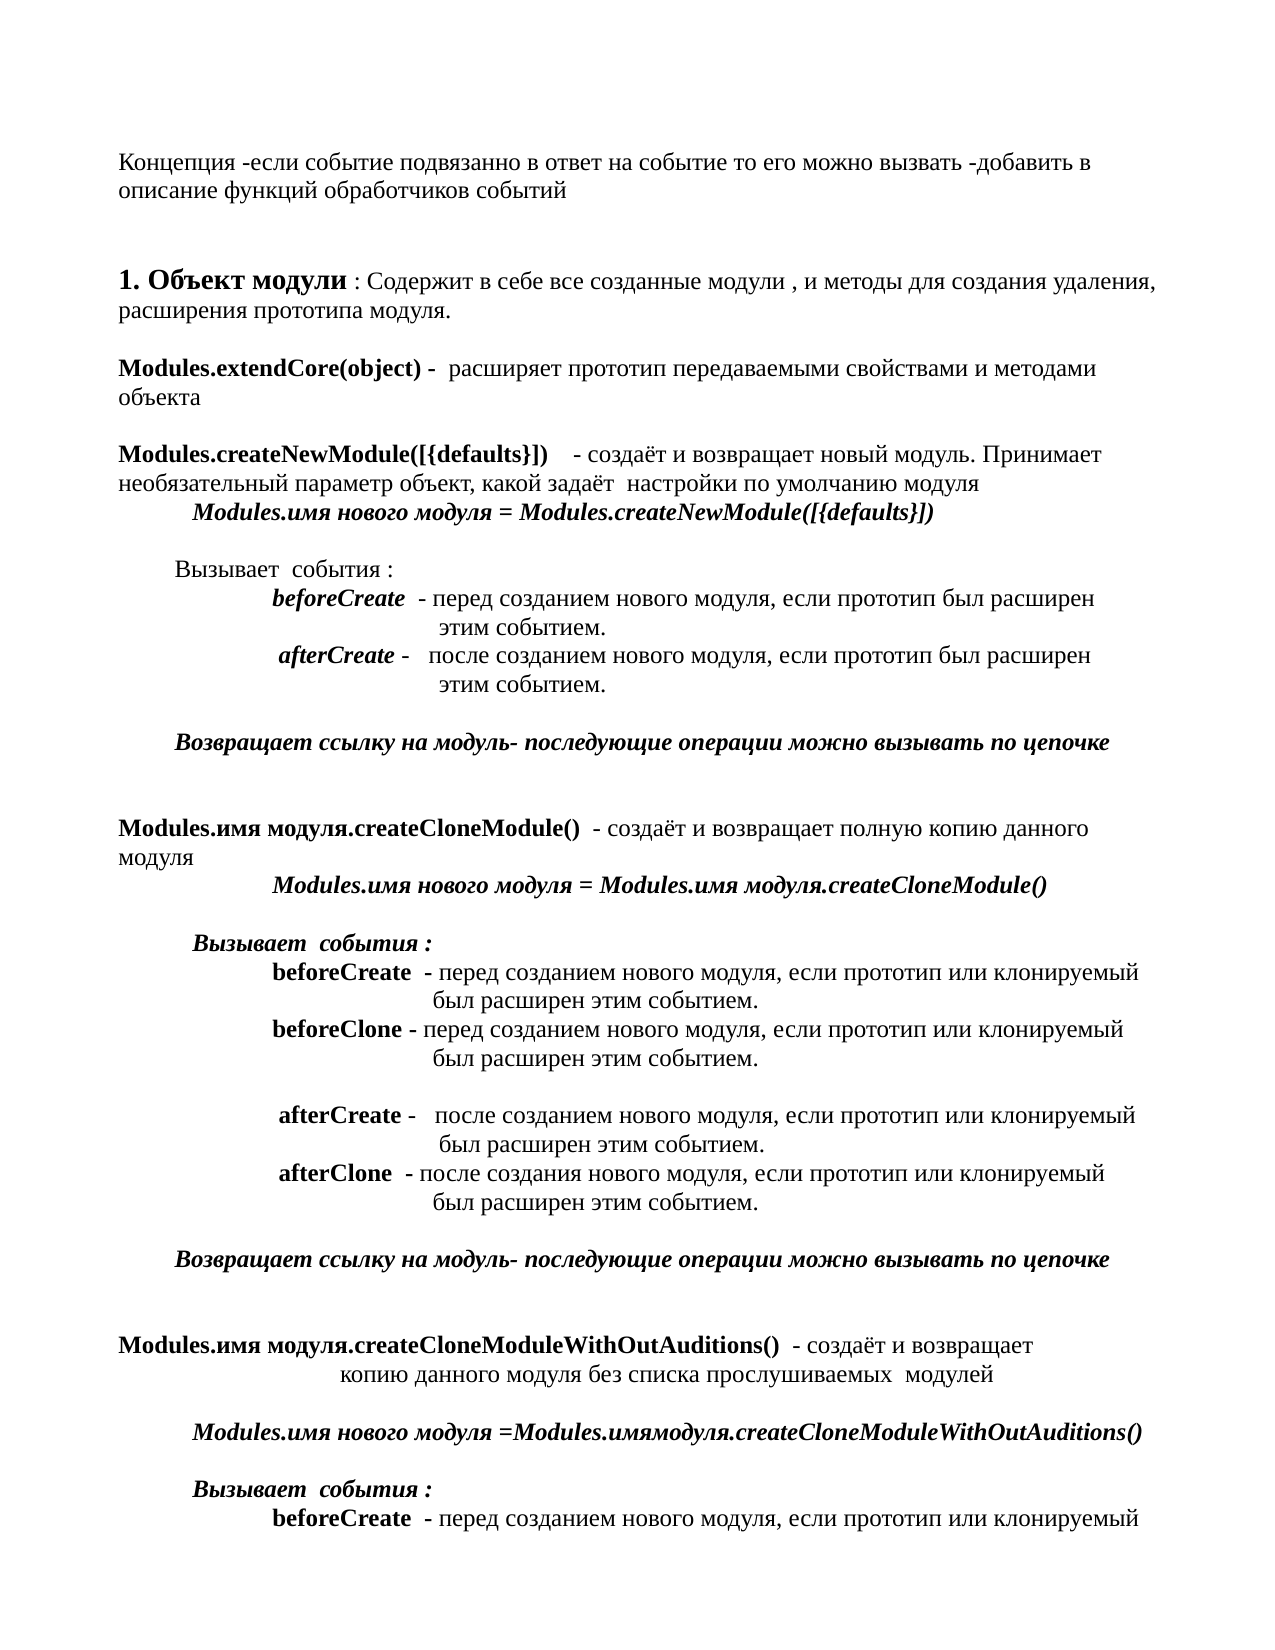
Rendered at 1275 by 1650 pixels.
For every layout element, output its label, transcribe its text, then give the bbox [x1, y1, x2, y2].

text 1. Объект модули : Содержит в себе все созданные модули , и методы для создания удаления, расширения прототипа модуля. [118, 262, 1157, 324]
text afterCreate - после созданием нового модуля, если прототип или клонируемый был расширен этим событием. [118, 1100, 1157, 1158]
text Modules.createNewModule([{defaults}]) - создаёт и возвращает новый модуль. Принимает необязательный параметр объект, какой задаёт настройки по умолчанию модуля Modules.имя нового модуля = Modules.createNewModule([{defaults}]) [118, 439, 1157, 554]
text Вызывает события : beforeCreate - перед созданием нового модуля, если прототип или клонируемый [118, 1474, 1157, 1532]
text Modules.имя модуля.createCloneModule() - создаёт и возвращает полную копию данного модуля [118, 813, 1157, 870]
text Modules.имя нового модуля =Modules.имямодуля.createCloneModuleWithOutAuditions() [118, 1417, 1157, 1445]
text Концепция -если событие подвязанно в ответ на событие то его можно вызвать -добавить в описание функций обработчиков событий [118, 147, 1157, 204]
text afterClone - после создания нового модуля, если прототип или клонируемый был расширен этим событием. [118, 1158, 1157, 1215]
text Modules.имя модуля.createCloneModuleWithOutAuditions() - создаёт и возвращает копию данного модуля без списка прослушиваемых модулей [118, 1330, 1157, 1388]
text Modules.имя нового модуля = Modules.имя модуля.createCloneModule() [118, 870, 1157, 899]
text Возвращает ссылку на модуль- последующие операции можно вызывать по цепочке [118, 698, 1157, 755]
text Вызывает события : beforeCreate - перед созданием нового модуля, если прототип или клонируемый был расширен этим событием. [118, 928, 1157, 1014]
text beforeClone - перед созданием нового модуля, если прототип или клонируемый был расширен этим событием. [118, 1014, 1157, 1072]
text Возвращает ссылку на модуль- последующие операции можно вызывать по цепочке [118, 1244, 1157, 1273]
text Modules.extendCore(object) - расширяет прототип передаваемыми свойствами и методами объекта [118, 353, 1157, 410]
text afterCreate - после созданием нового модуля, если прототип был расширен этим событием. [118, 640, 1157, 698]
text Вызывает события : beforeCreate - перед созданием нового модуля, если прототип был расширен этим событием. [118, 554, 1157, 640]
